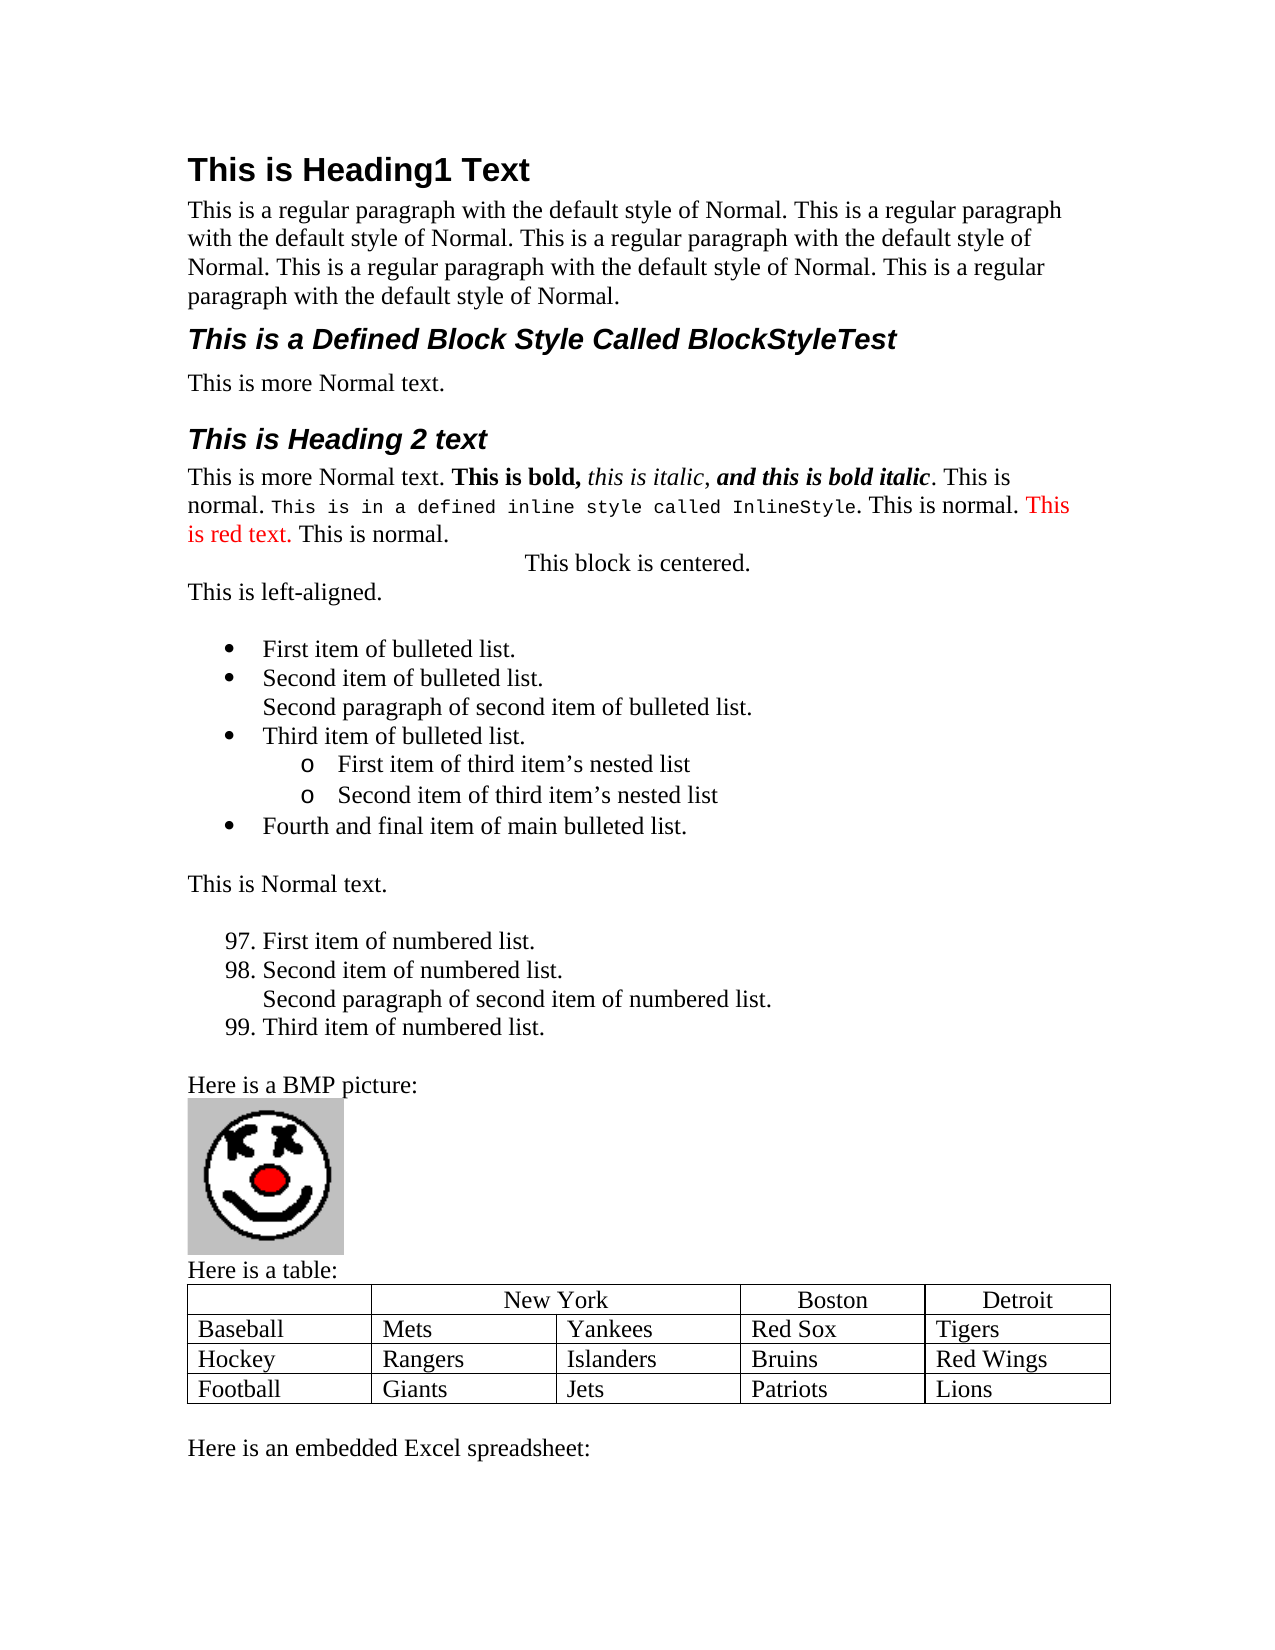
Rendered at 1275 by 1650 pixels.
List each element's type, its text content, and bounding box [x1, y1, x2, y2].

table_header Detroit [926, 1285, 1110, 1313]
table_header Boston [741, 1285, 924, 1313]
text This is a regular paragraph with the default style of Normal. This is a regular paragraph with the default style of Normal. This is a regular paragraph with the default style of Normal. This is a regular paragraph with the default style of Normal. This is a regular paragraph with the default style of Normal. [187, 195, 1087, 310]
text Second paragraph of second item of bulleted list. [262, 692, 1087, 721]
list First item of bulleted list. [225, 634, 1087, 663]
list Third item of bulleted list. [225, 721, 1087, 749]
list First item of numbered list. [225, 926, 1087, 955]
text This is a Defined Block Style Called BlockStyleTest [187, 322, 1087, 356]
table_cell Football [188, 1374, 371, 1403]
table_cell Yankees [557, 1315, 740, 1343]
table_header New York [372, 1285, 740, 1313]
table_cell Patriots [741, 1374, 924, 1403]
table_cell Red Sox [741, 1315, 924, 1343]
text Second paragraph of second item of numbered list. [262, 984, 1087, 1012]
table_cell Rangers [372, 1344, 556, 1373]
list Third item of numbered list. [225, 1012, 1087, 1041]
list Second item of third item’s nested list [300, 780, 1087, 811]
list Fourth and final item of main bulleted list. [225, 811, 1087, 840]
text This is Normal text. [187, 869, 1087, 897]
subtitle This is Heading 2 text [187, 422, 1087, 456]
table_cell Mets [372, 1315, 556, 1343]
table_cell Tigers [926, 1315, 1110, 1343]
list First item of third item’s nested list [300, 749, 1087, 780]
table_cell Islanders [557, 1344, 740, 1373]
table_cell Red Wings [926, 1344, 1110, 1373]
text Here is an embedded Excel spreadsheet: [187, 1433, 1087, 1461]
table_cell Lions [926, 1374, 1110, 1403]
text This is more Normal text. [187, 368, 1087, 397]
subtitle This is Heading1 Text [187, 150, 1087, 188]
text This is left-aligned. [187, 577, 1087, 606]
list Second item of bulleted list. [225, 663, 1087, 692]
text This block is centered. [187, 548, 1087, 577]
text Here is a BMP picture: [187, 1070, 1087, 1099]
text Here is a table: [187, 1255, 1087, 1284]
table_cell Baseball [188, 1315, 371, 1343]
table_cell Bruins [741, 1344, 924, 1373]
table_cell Jets [557, 1374, 740, 1403]
text This is more Normal text. This is bold, this is italic, and this is bold italic. This is normal. This is in a defined inline style called InlineStyle. This is normal. This is red text. This is normal. [187, 462, 1087, 548]
table_cell Giants [372, 1374, 556, 1403]
table_header [188, 1285, 371, 1313]
table_cell Hockey [188, 1344, 371, 1373]
list Second item of numbered list. [225, 955, 1087, 984]
